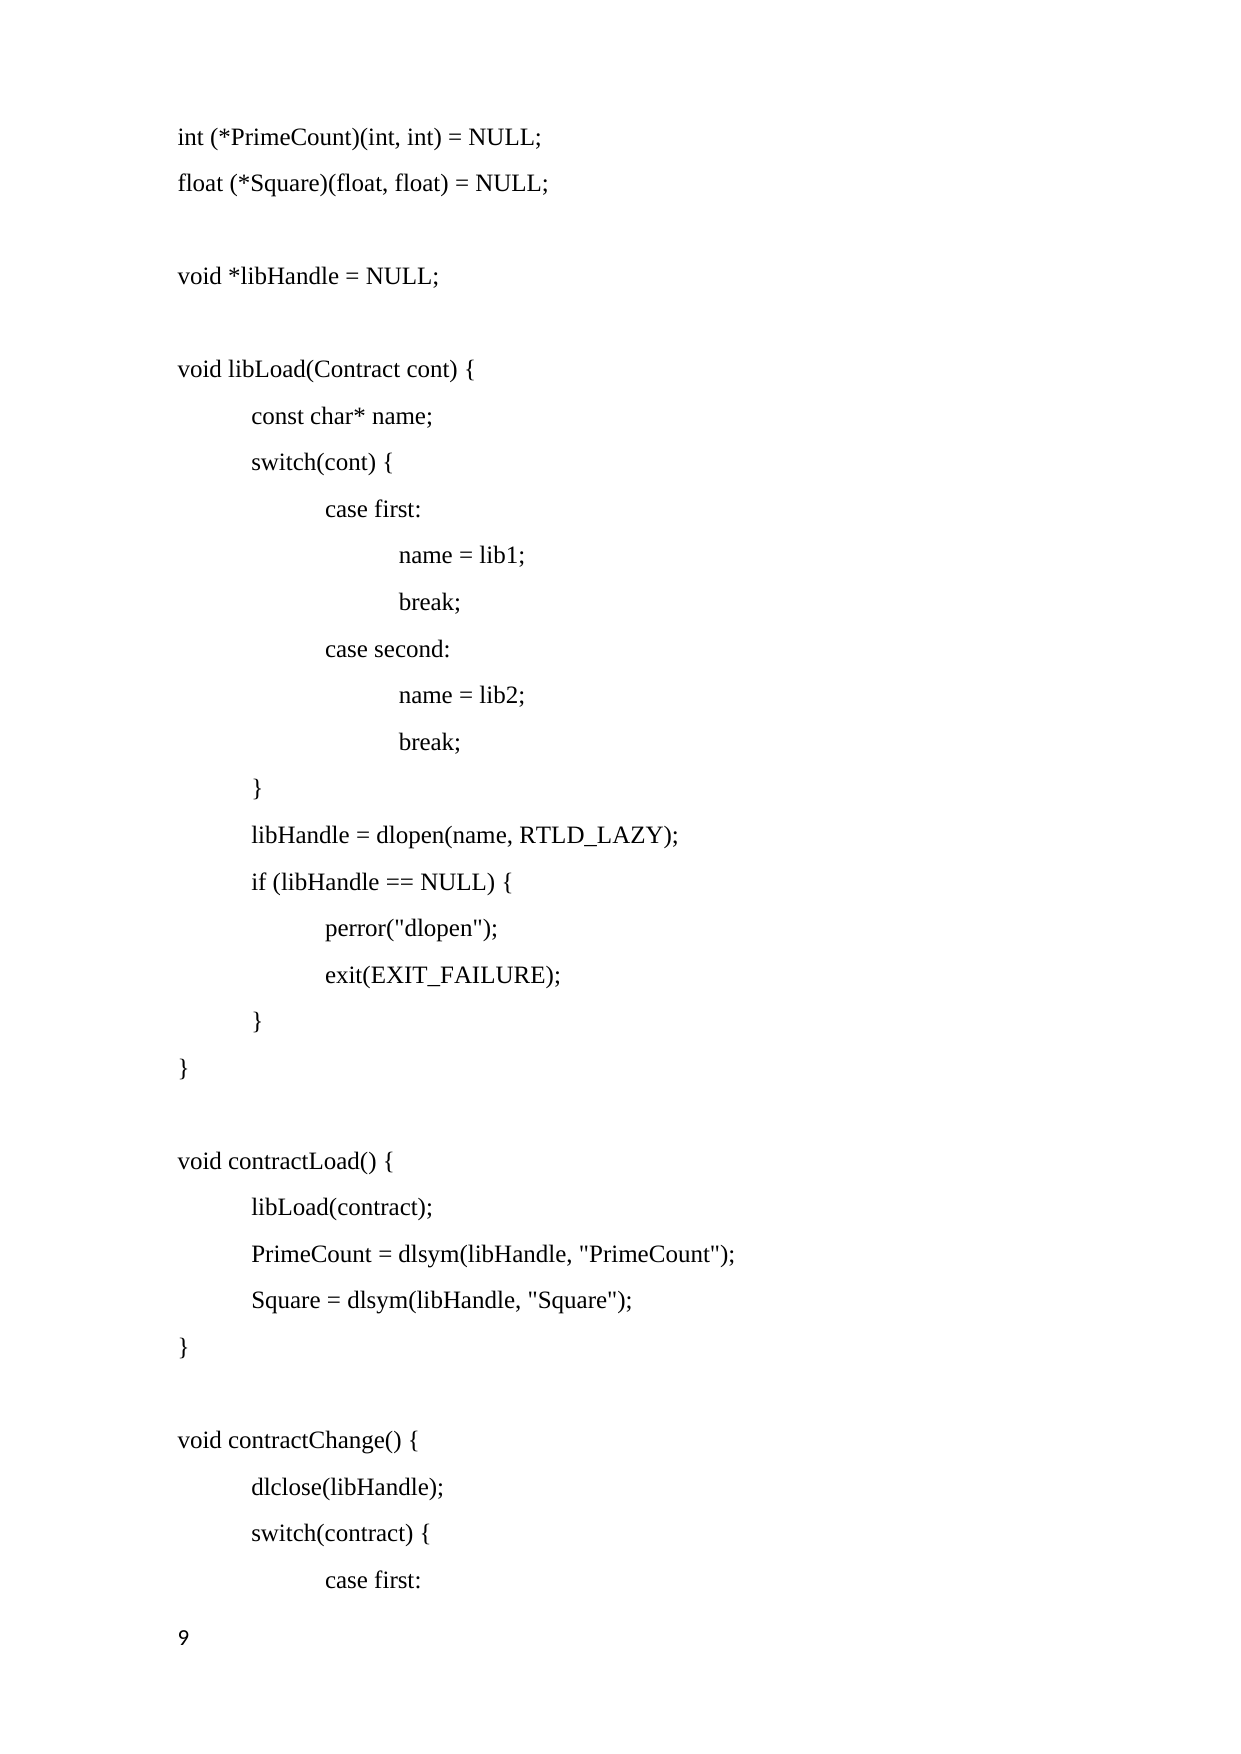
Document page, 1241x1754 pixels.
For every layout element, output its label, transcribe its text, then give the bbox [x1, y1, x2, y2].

text int (*PrimeCount)(int, int) = NULL; [177, 122, 1152, 150]
text void contractLoad() { [177, 1146, 1152, 1175]
text name = lib2; [177, 680, 1152, 709]
text dlclose(libHandle); [177, 1472, 1152, 1501]
text Square = dlsym(libHandle, "Square"); [177, 1286, 1152, 1314]
text libLoad(contract); [177, 1192, 1152, 1221]
text const char* name; [177, 401, 1152, 430]
text case first: [177, 494, 1152, 523]
text float (*Square)(float, float) = NULL; [177, 168, 1152, 197]
text void *libHandle = NULL; [177, 261, 1152, 290]
text break; [177, 587, 1152, 616]
text } [177, 1053, 1152, 1082]
text void libLoad(Contract cont) { [177, 354, 1152, 383]
text perror("dlopen"); [177, 913, 1152, 942]
text } [177, 1332, 1152, 1361]
text break; [177, 727, 1152, 756]
text case second: [177, 634, 1152, 662]
text } [177, 773, 1152, 802]
text if (libHandle == NULL) { [177, 867, 1152, 895]
text name = lib1; [177, 541, 1152, 569]
text case first: [177, 1565, 1152, 1594]
text switch(contract) { [177, 1518, 1152, 1547]
text PrimeCount = dlsym(libHandle, "PrimeCount"); [177, 1239, 1152, 1268]
text exit(EXIT_FAILURE); [177, 960, 1152, 988]
text switch(cont) { [177, 447, 1152, 476]
text libHandle = dlopen(name, RTLD_LAZY); [177, 820, 1152, 849]
text } [177, 1006, 1152, 1035]
text void contractChange() { [177, 1425, 1152, 1454]
